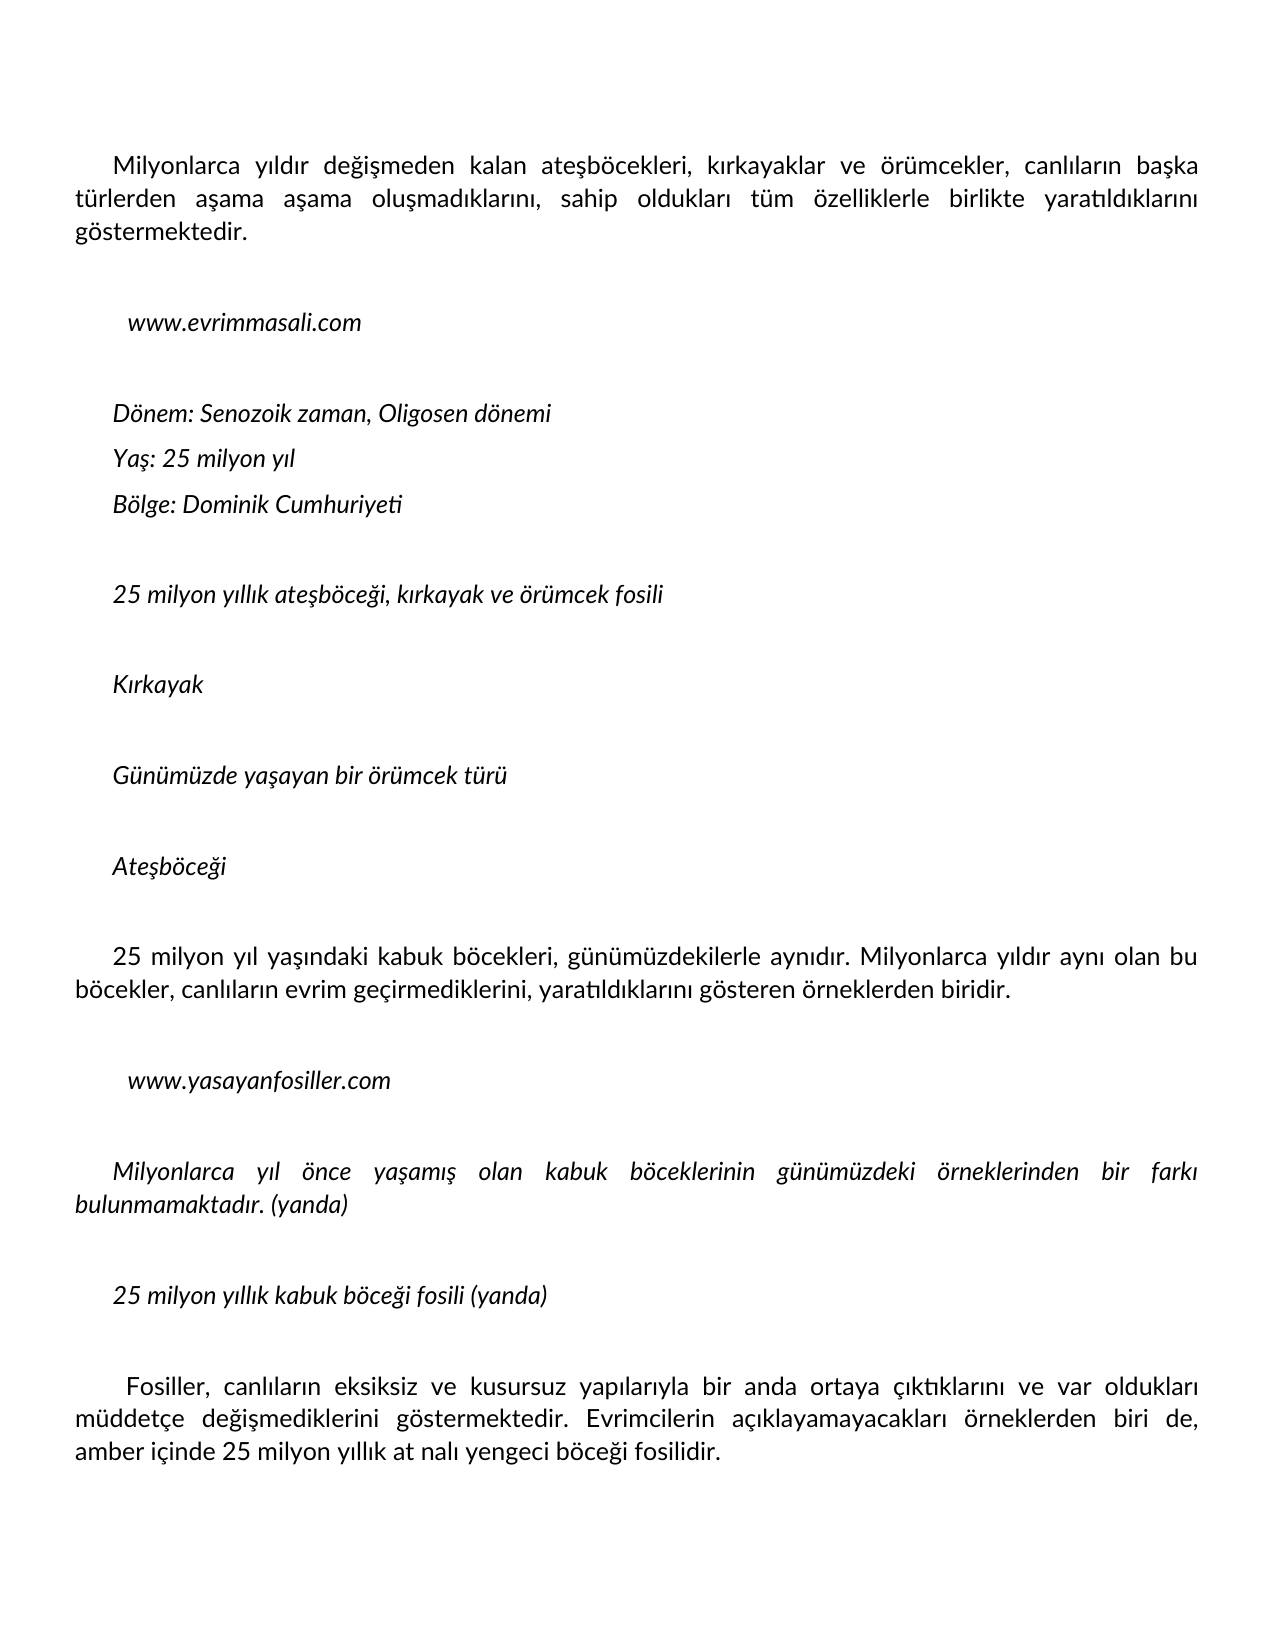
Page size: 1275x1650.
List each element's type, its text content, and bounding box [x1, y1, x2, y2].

text 25 milyon yıl yaşındaki kabuk böcekleri, günümüzdekilerle aynıdır. Milyonlarca yıldır aynı olan bu böcekler, canlıların evrim geçirmediklerini, yaratıldıklarını gösteren örneklerden biridir. [75, 941, 1200, 1004]
text www.yasayanfosiller.com [127, 1065, 1177, 1095]
text Milyonlarca yıldır değişmeden kalan ateşböcekleri, kırkayaklar ve örümcekler, canlıların başka türlerden aşama aşama oluşmadıklarını, sahip oldukları tüm özelliklerle birlikte yaratıldıklarını göstermektedir. [75, 150, 1200, 246]
text www.evrimmasali.com [127, 307, 1177, 337]
text Kırkayak [75, 669, 1200, 699]
text Yaş: 25 milyon yıl [75, 443, 1200, 473]
text Ateşböceği [75, 850, 1200, 880]
text Bölge: Dominik Cumhuriyeti [75, 488, 1200, 518]
text 25 milyon yıllık ateşböceği, kırkayak ve örümcek fosili [75, 579, 1200, 609]
text Günümüzde yaşayan bir örümcek türü [75, 759, 1200, 789]
text 25 milyon yıllık kabuk böceği fosili (yanda) [75, 1279, 1200, 1309]
text Fosiller, canlıların eksiksiz ve kusursuz yapılarıyla bir anda ortaya çıktıklarını ve var oldukları müddetçe değişmediklerini göstermektedir. Evrimcilerin açıklayamayacakları örneklerden biri de, amber içinde 25 milyon yıllık at nalı yengeci böceği fosilidir. [75, 1370, 1200, 1466]
text Dönem: Senozoik zaman, Oligosen dönemi [75, 397, 1200, 427]
text Milyonlarca yıl önce yaşamış olan kabuk böceklerinin günümüzdeki örneklerinden bir farkı bulunmamaktadır. (yanda) [75, 1156, 1200, 1219]
